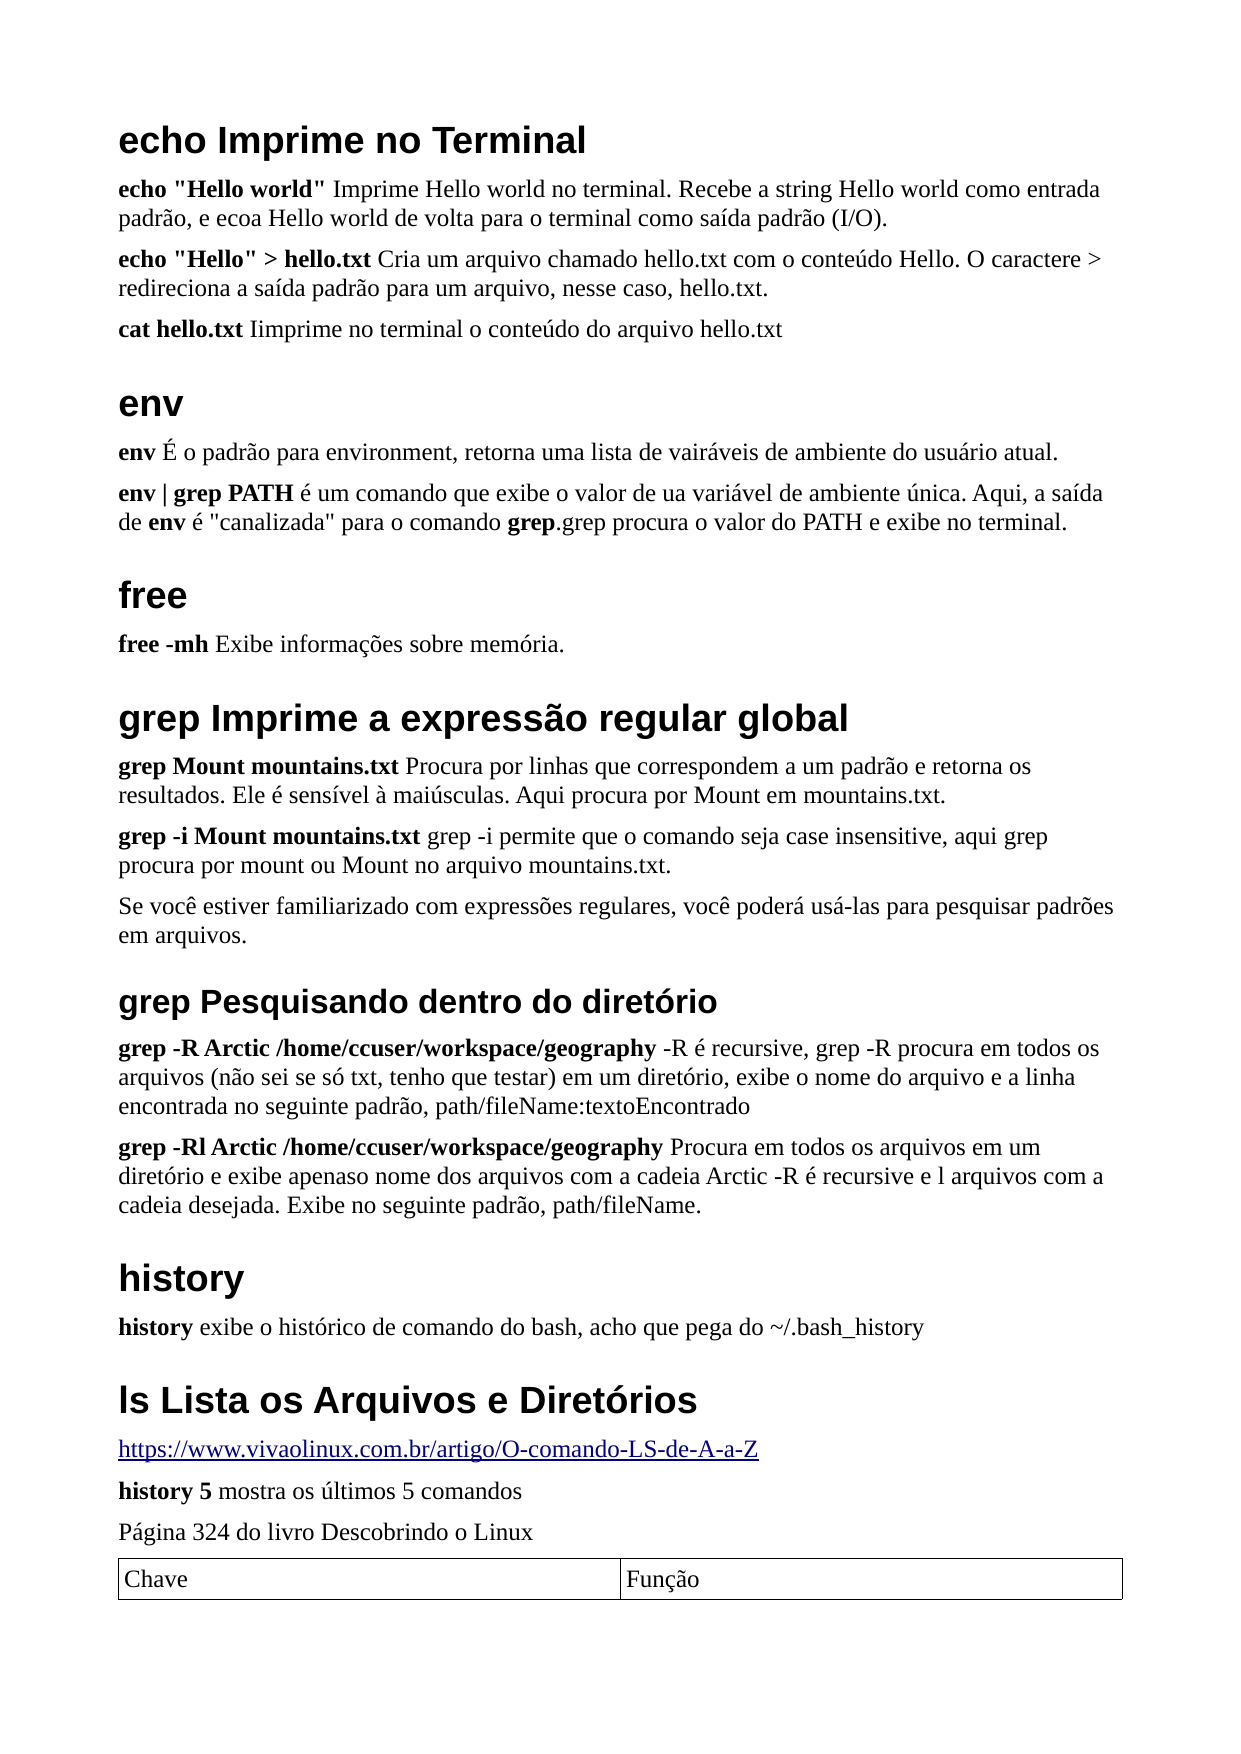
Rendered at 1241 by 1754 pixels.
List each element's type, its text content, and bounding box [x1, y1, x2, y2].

text env É o padrão para environment, retorna uma lista de vairáveis de ambiente do usuário atual. [118, 437, 1122, 465]
text echo "Hello" > hello.txt Cria um arquivo chamado hello.txt com o conteúdo Hello. O caractere > redireciona a saída padrão para um arquivo, nesse caso, hello.txt. [118, 244, 1122, 302]
text echo "Hello world" Imprime Hello world no terminal. Recebe a string Hello world como entrada padrão, e ecoa Hello world de volta para o terminal como saída padrão (I/O). [118, 174, 1122, 232]
text history 5 mostra os últimos 5 comandos [118, 1476, 1122, 1504]
text grep -Rl Arctic /home/ccuser/workspace/geography Procura em todos os arquivos em um diretório e exibe apenaso nome dos arquivos com a cadeia Arctic -R é recursive e l arquivos com a cadeia desejada. Exibe no seguinte padrão, path/fileName. [118, 1132, 1122, 1218]
subtitle grep Pesquisando dentro do diretório [118, 982, 1122, 1021]
subtitle free [118, 573, 1122, 617]
text grep -R Arctic /home/ccuser/workspace/geography -R é recursive, grep -R procura em todos os arquivos (não sei se só txt, tenho que testar) em um diretório, exibe o nome do arquivo e a linha encontrada no seguinte padrão, path/fileName:textoEncontrado [118, 1033, 1122, 1120]
text Página 324 do livro Descobrindo o Linux [118, 1517, 1122, 1546]
subtitle echo Imprime no Terminal [118, 118, 1122, 162]
text grep -i Mount mountains.txt grep -i permite que o comando seja case insensitive, aqui grep procura por mount ou Mount no arquivo mountains.txt. [118, 821, 1122, 879]
subtitle history [118, 1256, 1122, 1299]
text https://www.vivaolinux.com.br/artigo/O-comando-LS-de-A-a-Z [118, 1434, 1122, 1463]
subtitle env [118, 381, 1122, 424]
text cat hello.txt Iimprime no terminal o conteúdo do arquivo hello.txt [118, 314, 1122, 343]
text free -mh Exibe informações sobre memória. [118, 629, 1122, 658]
text history exibe o histórico de comando do bash, acho que pega do ~/.bash_history [118, 1312, 1122, 1341]
subtitle ls Lista os Arquivos e Diretórios [118, 1378, 1122, 1422]
table_header Chave [119, 1559, 620, 1598]
subtitle grep Imprime a expressão regular global [118, 695, 1122, 739]
text grep Mount mountains.txt Procura por linhas que correspondem a um padrão e retorna os resultados. Ele é sensível à maiúsculas. Aqui procura por Mount em mountains.txt. [118, 751, 1122, 809]
text Se você estiver familiarizado com expressões regulares, você poderá usá-las para pesquisar padrões em arquivos. [118, 891, 1122, 949]
table_header Função [621, 1559, 1122, 1598]
text env | grep PATH é um comando que exibe o valor de ua variável de ambiente única. Aqui, a saída de env é "canalizada" para o comando grep.grep procura o valor do PATH e exibe no terminal. [118, 478, 1122, 535]
